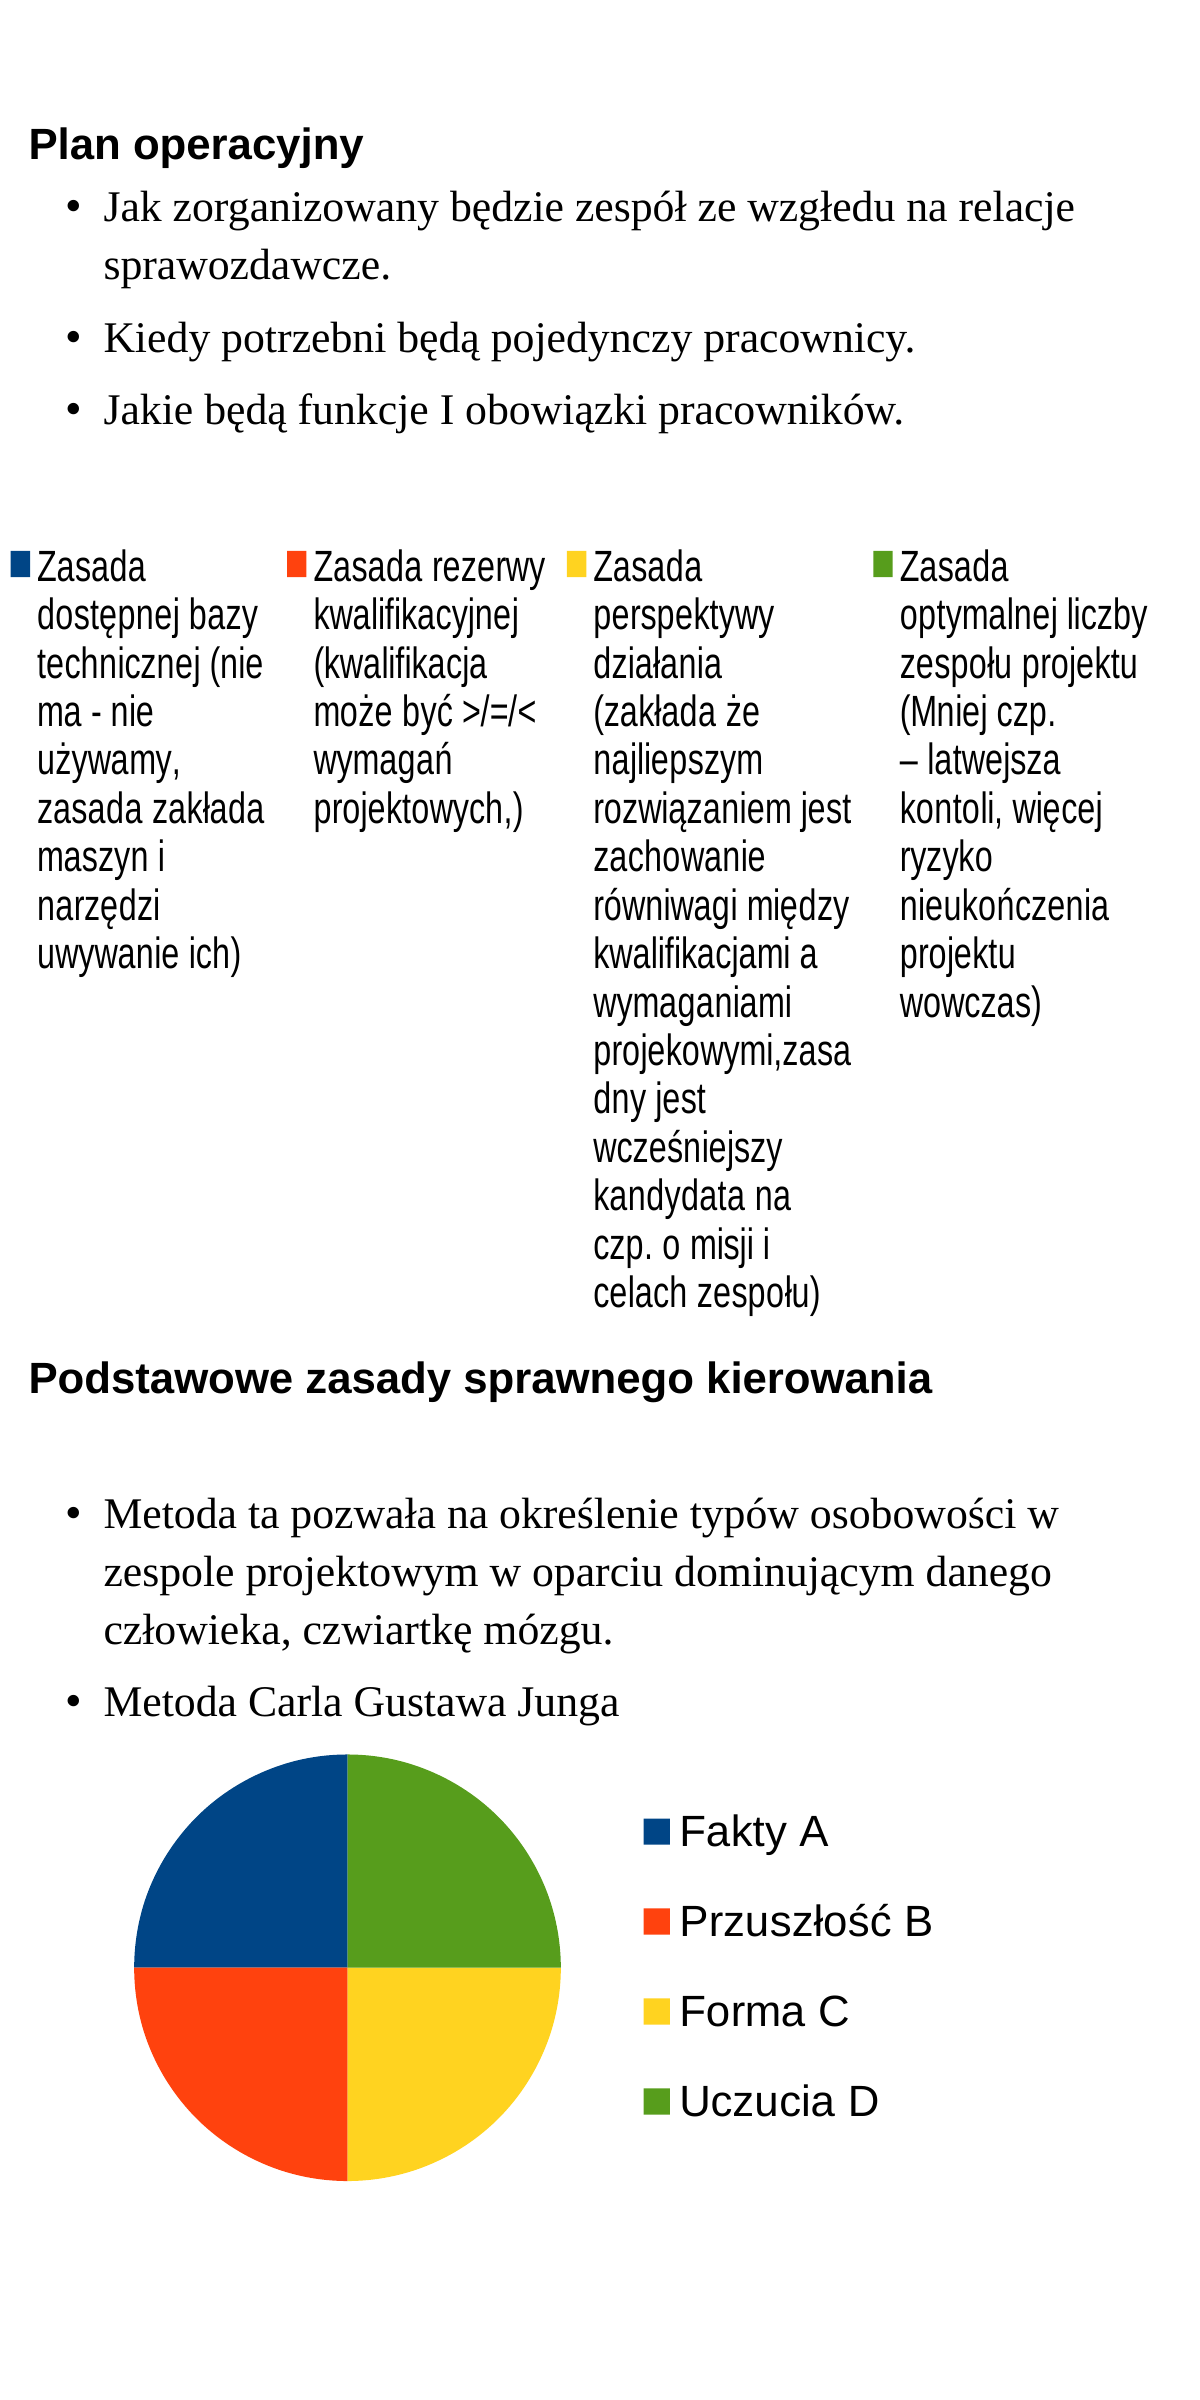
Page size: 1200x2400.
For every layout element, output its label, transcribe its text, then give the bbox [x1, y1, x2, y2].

list Kiedy potrzebni będą pojedynczy pracownicy. [66, 311, 1175, 361]
list Metoda ta pozwała na określenie typów osobowości w zespole projektowym w oparciu dominującym danego człowieka, czwiartkę mózgu. [66, 1488, 1175, 1654]
list Jakie będą funkcje I obowiązki pracowników. [66, 383, 1175, 434]
list Jak zorganizowany będzie zespół ze wzgłedu na relacje sprawozdawcze. [66, 181, 1175, 289]
subtitle Podstawowe zasady sprawnego kierowania [28, 462, 1175, 1403]
subtitle Plan operacyjny [28, 118, 1175, 168]
list Metoda Carla Gustawa Junga [66, 1676, 1175, 1726]
